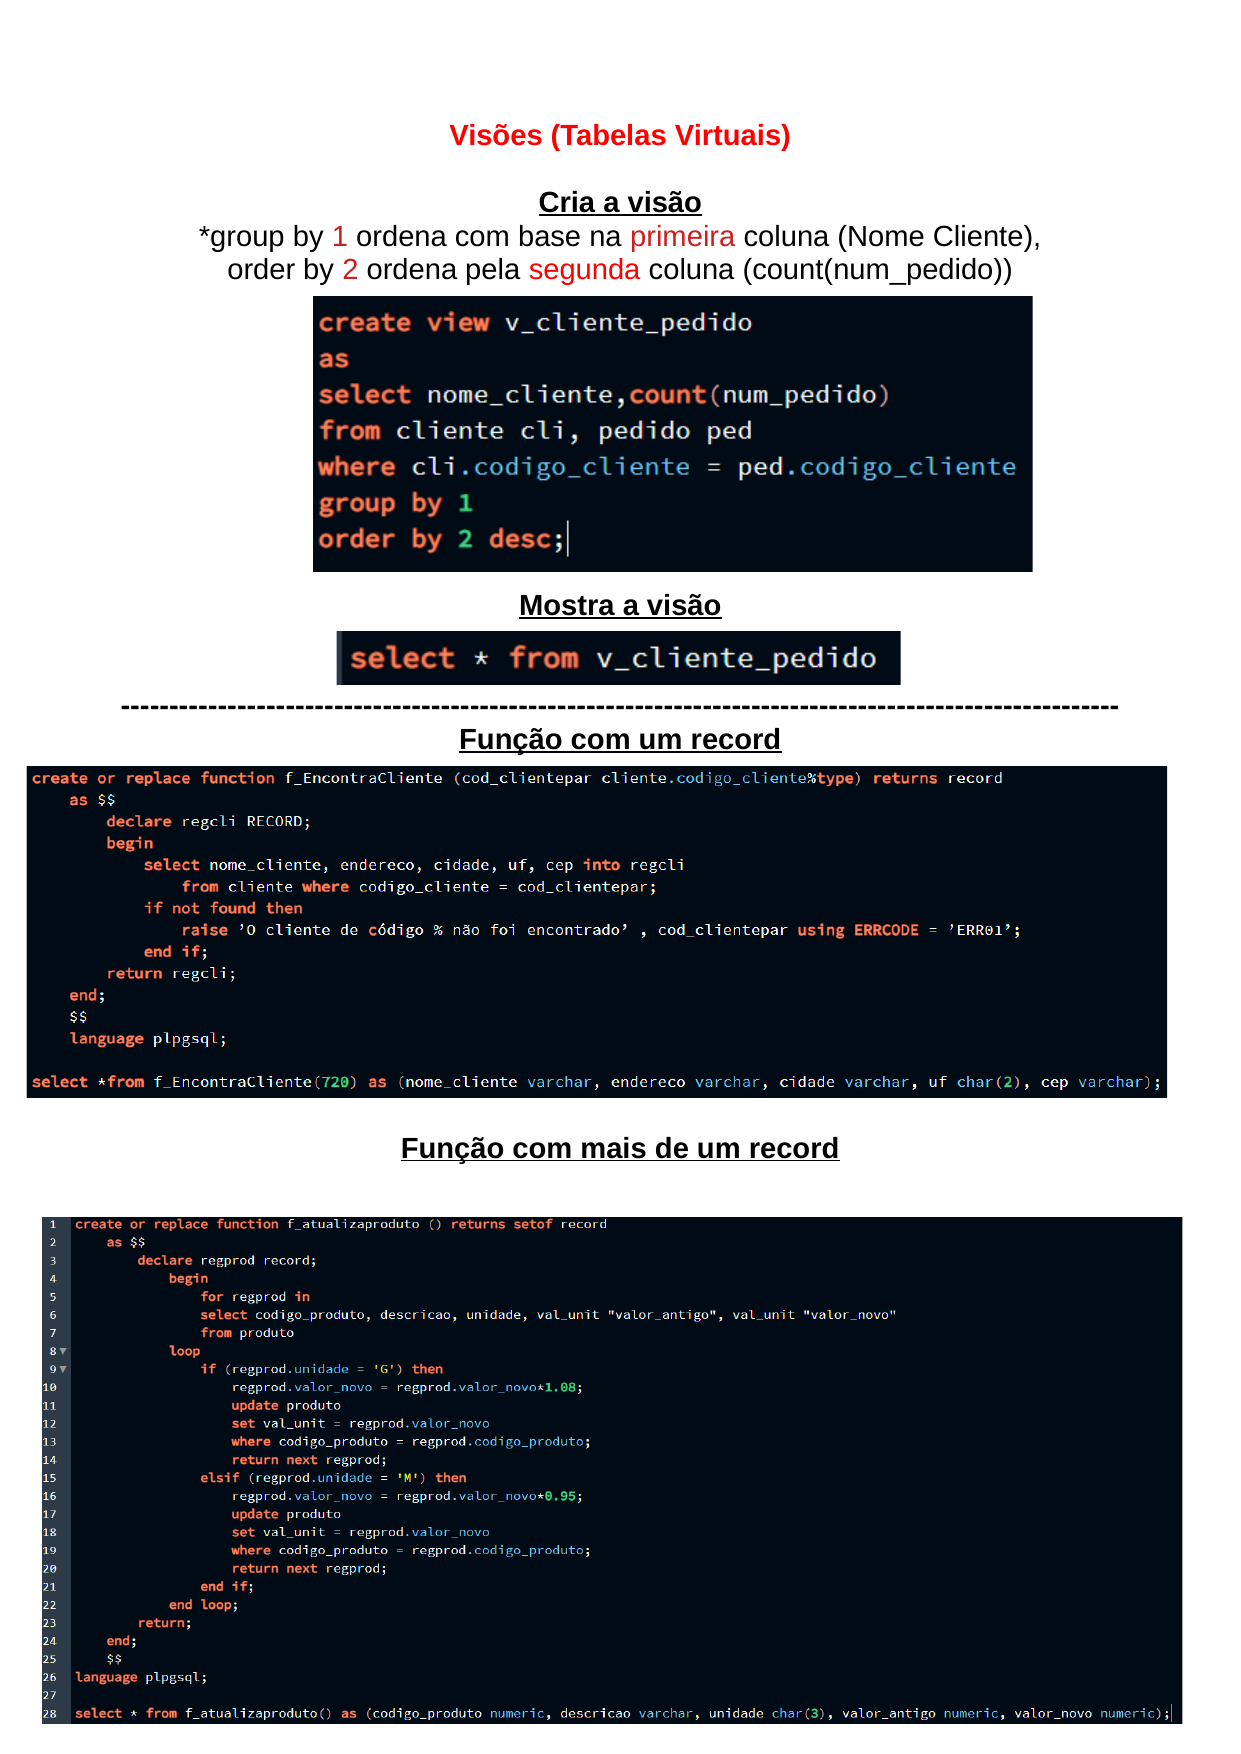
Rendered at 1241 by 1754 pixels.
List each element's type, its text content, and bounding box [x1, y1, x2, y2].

text Função com mais de um record [118, 1131, 1122, 1164]
text order by 2 ordena pela segunda coluna (count(num_pedido)) [118, 252, 1122, 286]
text Cria a visão [118, 185, 1122, 219]
text Função com um record [118, 722, 1122, 755]
picture [26, 766, 1168, 1098]
text ------------------------------------------------------------------------------------------------------- [118, 688, 1122, 722]
picture [313, 296, 1033, 572]
text Visões (Tabelas Virtuais) [118, 118, 1122, 152]
text *group by 1 ordena com base na primeira coluna (Nome Cliente), [118, 219, 1122, 252]
text Mostra a visão [118, 588, 1122, 621]
picture [42, 1217, 1183, 1724]
picture [336, 631, 901, 685]
